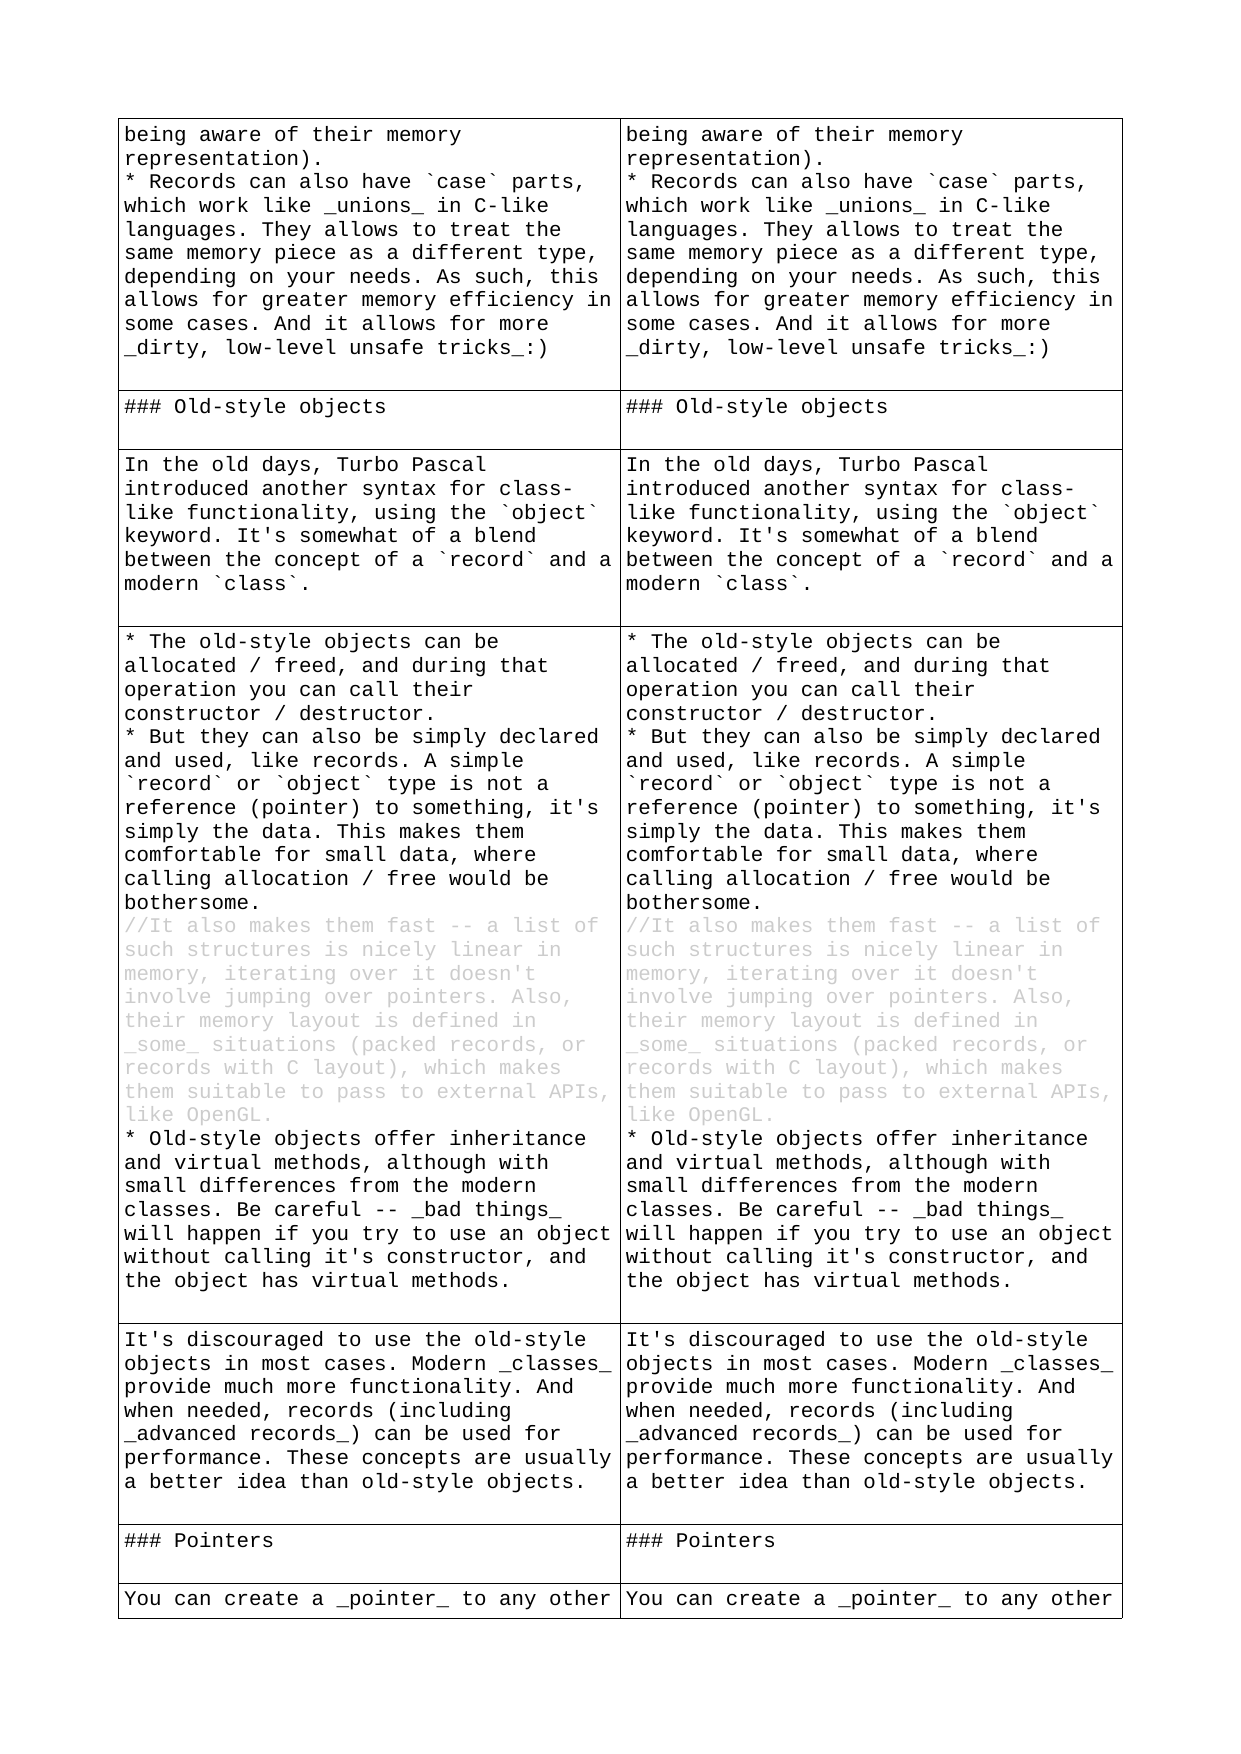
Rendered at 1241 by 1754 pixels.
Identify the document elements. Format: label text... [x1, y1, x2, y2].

table_cell It's discouraged to use the old-style objects in most cases. Modern _classes_ provide much more functionality. And when needed, records (including _advanced records_) can be used for performance. These concepts are usually a better idea than old-style objects. [621, 1324, 1122, 1524]
table_cell * The old-style objects can be allocated / freed, and during that operation you can call their constructor / destructor. * But they can also be simply declared and used, like records. A simple `record` or `object` type is not a reference (pointer) to something, it's simply the data. This makes them comfortable for small data, where calling allocation / free would be bothersome. //It also makes them fast -- a list of such structures is nicely linear in memory, iterating over it doesn't involve jumping over pointers. Also, their memory layout is defined in _some_ situations (packed records, or records with C layout), which makes them suitable to pass to external APIs, like OpenGL. * Old-style objects offer inheritance and virtual methods, although with small differences from the modern classes. Be careful -- _bad things_ will happen if you try to use an object without calling it's constructor, and the object has virtual methods. [621, 627, 1122, 1323]
table_cell ### Old-style objects [119, 391, 620, 449]
table_cell being aware of their memory representation). * Records can also have `case` parts, which work like _unions_ in C-like languages. They allows to treat the same memory piece as a different type, depending on your needs. As such, this allows for greater memory efficiency in some cases. And it allows for more _dirty, low-level unsafe tricks_:) [119, 119, 620, 390]
table_cell It's discouraged to use the old-style objects in most cases. Modern _classes_ provide much more functionality. And when needed, records (including _advanced records_) can be used for performance. These concepts are usually a better idea than old-style objects. [119, 1324, 620, 1524]
table_cell * The old-style objects can be allocated / freed, and during that operation you can call their constructor / destructor. * But they can also be simply declared and used, like records. A simple `record` or `object` type is not a reference (pointer) to something, it's simply the data. This makes them comfortable for small data, where calling allocation / free would be bothersome. //It also makes them fast -- a list of such structures is nicely linear in memory, iterating over it doesn't involve jumping over pointers. Also, their memory layout is defined in _some_ situations (packed records, or records with C layout), which makes them suitable to pass to external APIs, like OpenGL. * Old-style objects offer inheritance and virtual methods, although with small differences from the modern classes. Be careful -- _bad things_ will happen if you try to use an object without calling it's constructor, and the object has virtual methods. [119, 627, 620, 1323]
table_cell In the old days, Turbo Pascal introduced another syntax for class-like functionality, using the `object` keyword. It's somewhat of a blend between the concept of a `record` and a modern `class`. [119, 450, 620, 626]
table_cell ### Pointers [119, 1525, 620, 1583]
table_cell ### Pointers [621, 1525, 1122, 1583]
table_cell In the old days, Turbo Pascal introduced another syntax for class-like functionality, using the `object` keyword. It's somewhat of a blend between the concept of a `record` and a modern `class`. [621, 450, 1122, 626]
table_cell You can create a _pointer_ to any other [621, 1584, 1122, 1618]
table_cell being aware of their memory representation). * Records can also have `case` parts, which work like _unions_ in C-like languages. They allows to treat the same memory piece as a different type, depending on your needs. As such, this allows for greater memory efficiency in some cases. And it allows for more _dirty, low-level unsafe tricks_:) [621, 119, 1122, 390]
table_cell ### Old-style objects [621, 391, 1122, 449]
table_cell You can create a _pointer_ to any other [119, 1584, 620, 1618]
